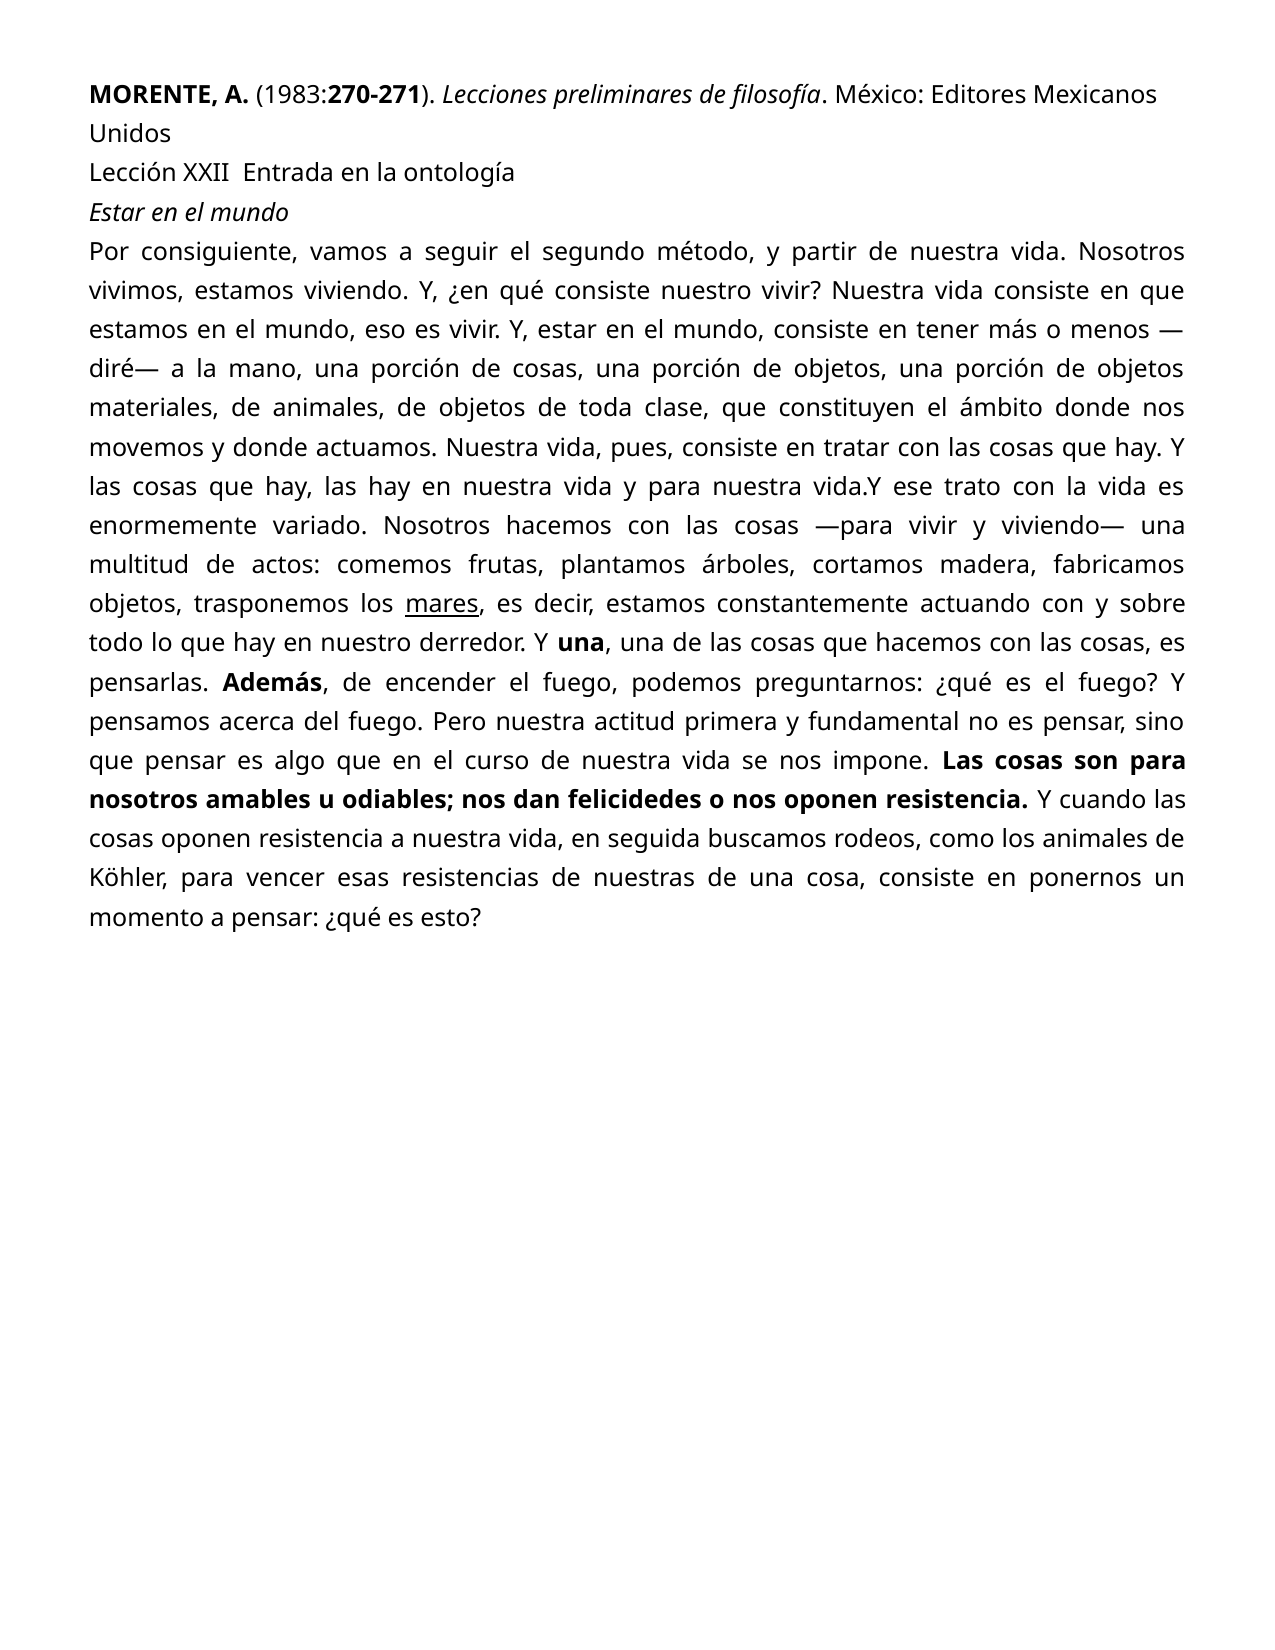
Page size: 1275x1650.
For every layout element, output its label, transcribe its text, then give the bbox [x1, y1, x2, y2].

text Estar en el mundo [88, 194, 1186, 228]
text Lección XXII Entrada en la ontología [88, 155, 1186, 189]
text MORENTE, A. (1983:270-271). Lecciones preliminares de filosofía. México: Editores Mexicanos Unidos [88, 77, 1186, 150]
text Por consiguiente, vamos a seguir el segundo método, y partir de nuestra vida. Nosotros vivimos, estamos viviendo. Y, ¿en qué consiste nuestro vivir? Nuestra vida consiste en que estamos en el mundo, eso es vivir. Y, estar en el mundo, consiste en tener más o menos —diré— a la mano, una porción de cosas, una porción de objetos, una porción de objetos materiales, de animales, de objetos de toda clase, que constituyen el ámbito donde nos movemos y donde actuamos. Nuestra vida, pues, consiste en tratar con las cosas que hay. Y las cosas que hay, las hay en nuestra vida y para nuestra vida.Y ese trato con la vida es enormemente variado. Nosotros hacemos con las cosas —para vivir y viviendo— una multitud de actos: comemos frutas, plantamos árboles, cortamos madera, fabricamos objetos, trasponemos los mares, es decir, estamos constantemente actuando con y sobre todo lo que hay en nuestro derredor. Y una, una de las cosas que hacemos con las cosas, es pensarlas. Además, de encender el fuego, podemos preguntarnos: ¿qué es el fuego? Y pensamos acerca del fuego. Pero nuestra actitud primera y fundamental no es pensar, sino que pensar es algo que en el curso de nuestra vida se nos impone. Las cosas son para nosotros amables u odiables; nos dan felicidedes o nos oponen resistencia. Y cuando las cosas oponen resistencia a nuestra vida, en seguida buscamos rodeos, como los animales de Köhler, para vencer esas resistencias de nuestras de una cosa, consiste en ponernos un momento a pensar: ¿qué es esto? [88, 233, 1186, 933]
